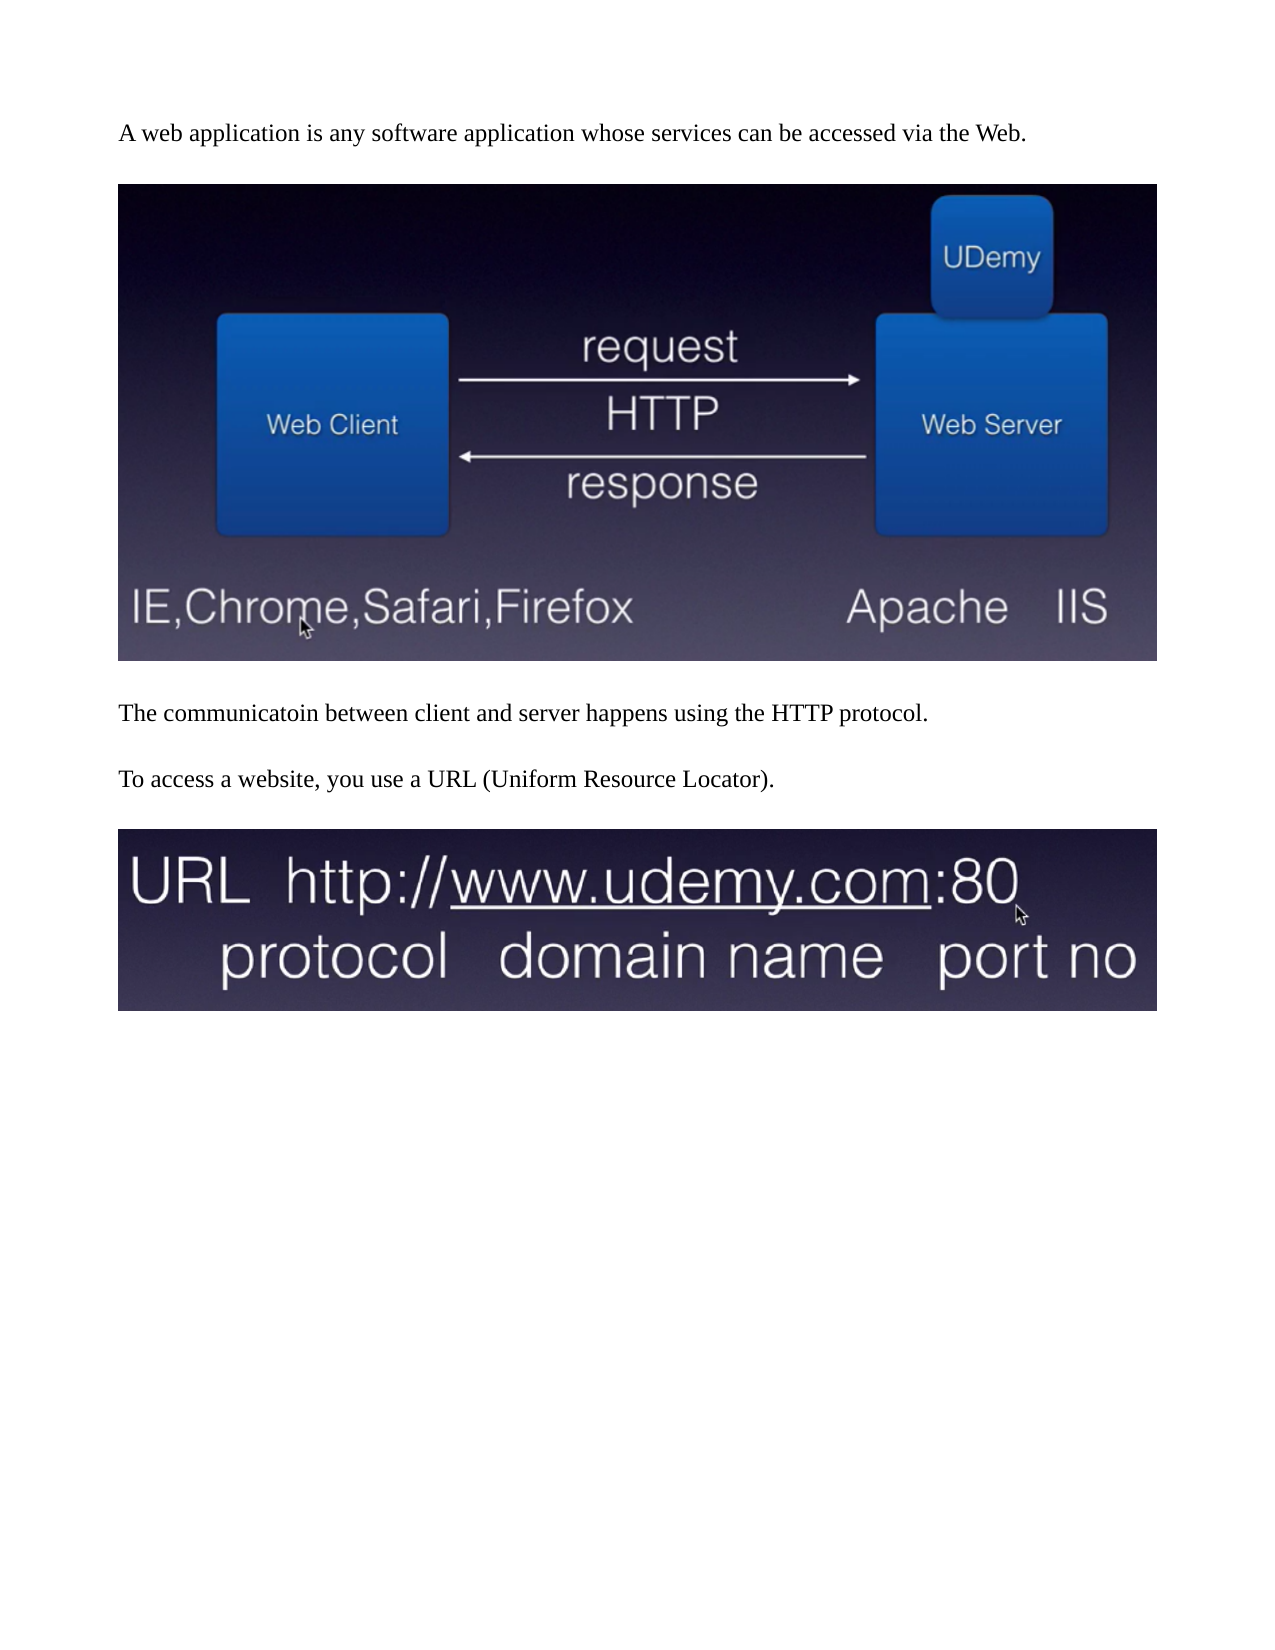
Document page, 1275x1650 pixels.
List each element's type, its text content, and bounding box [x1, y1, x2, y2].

picture [118, 829, 1157, 1011]
text A web application is any software application whose services can be accessed via the Web. [118, 118, 1157, 147]
text The communicatoin between client and server happens using the HTTP protocol. [118, 698, 1157, 726]
picture [118, 184, 1157, 661]
text To access a website, you use a URL (Uniform Resource Locator). [118, 764, 1157, 792]
